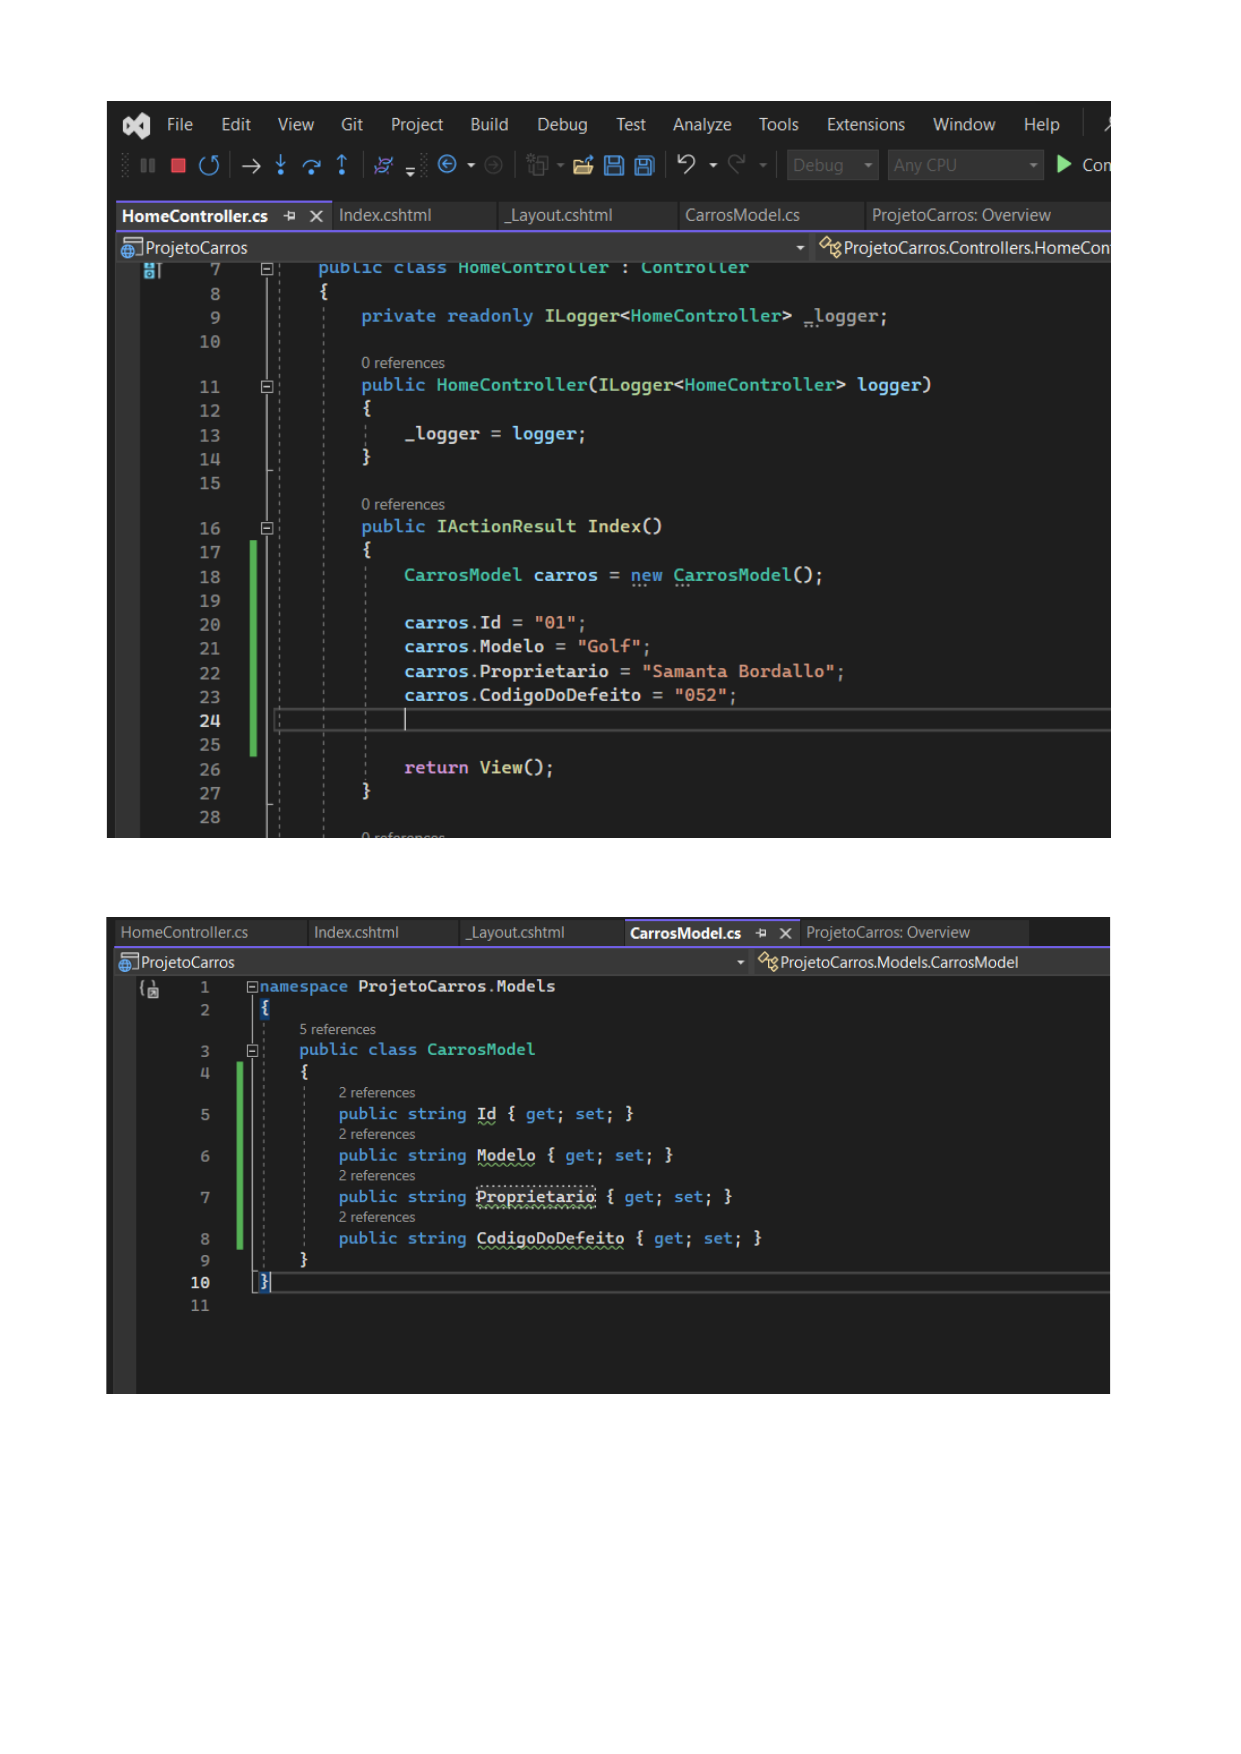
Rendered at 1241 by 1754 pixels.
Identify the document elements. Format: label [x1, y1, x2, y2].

picture [106, 101, 1111, 838]
picture [106, 917, 1110, 1394]
